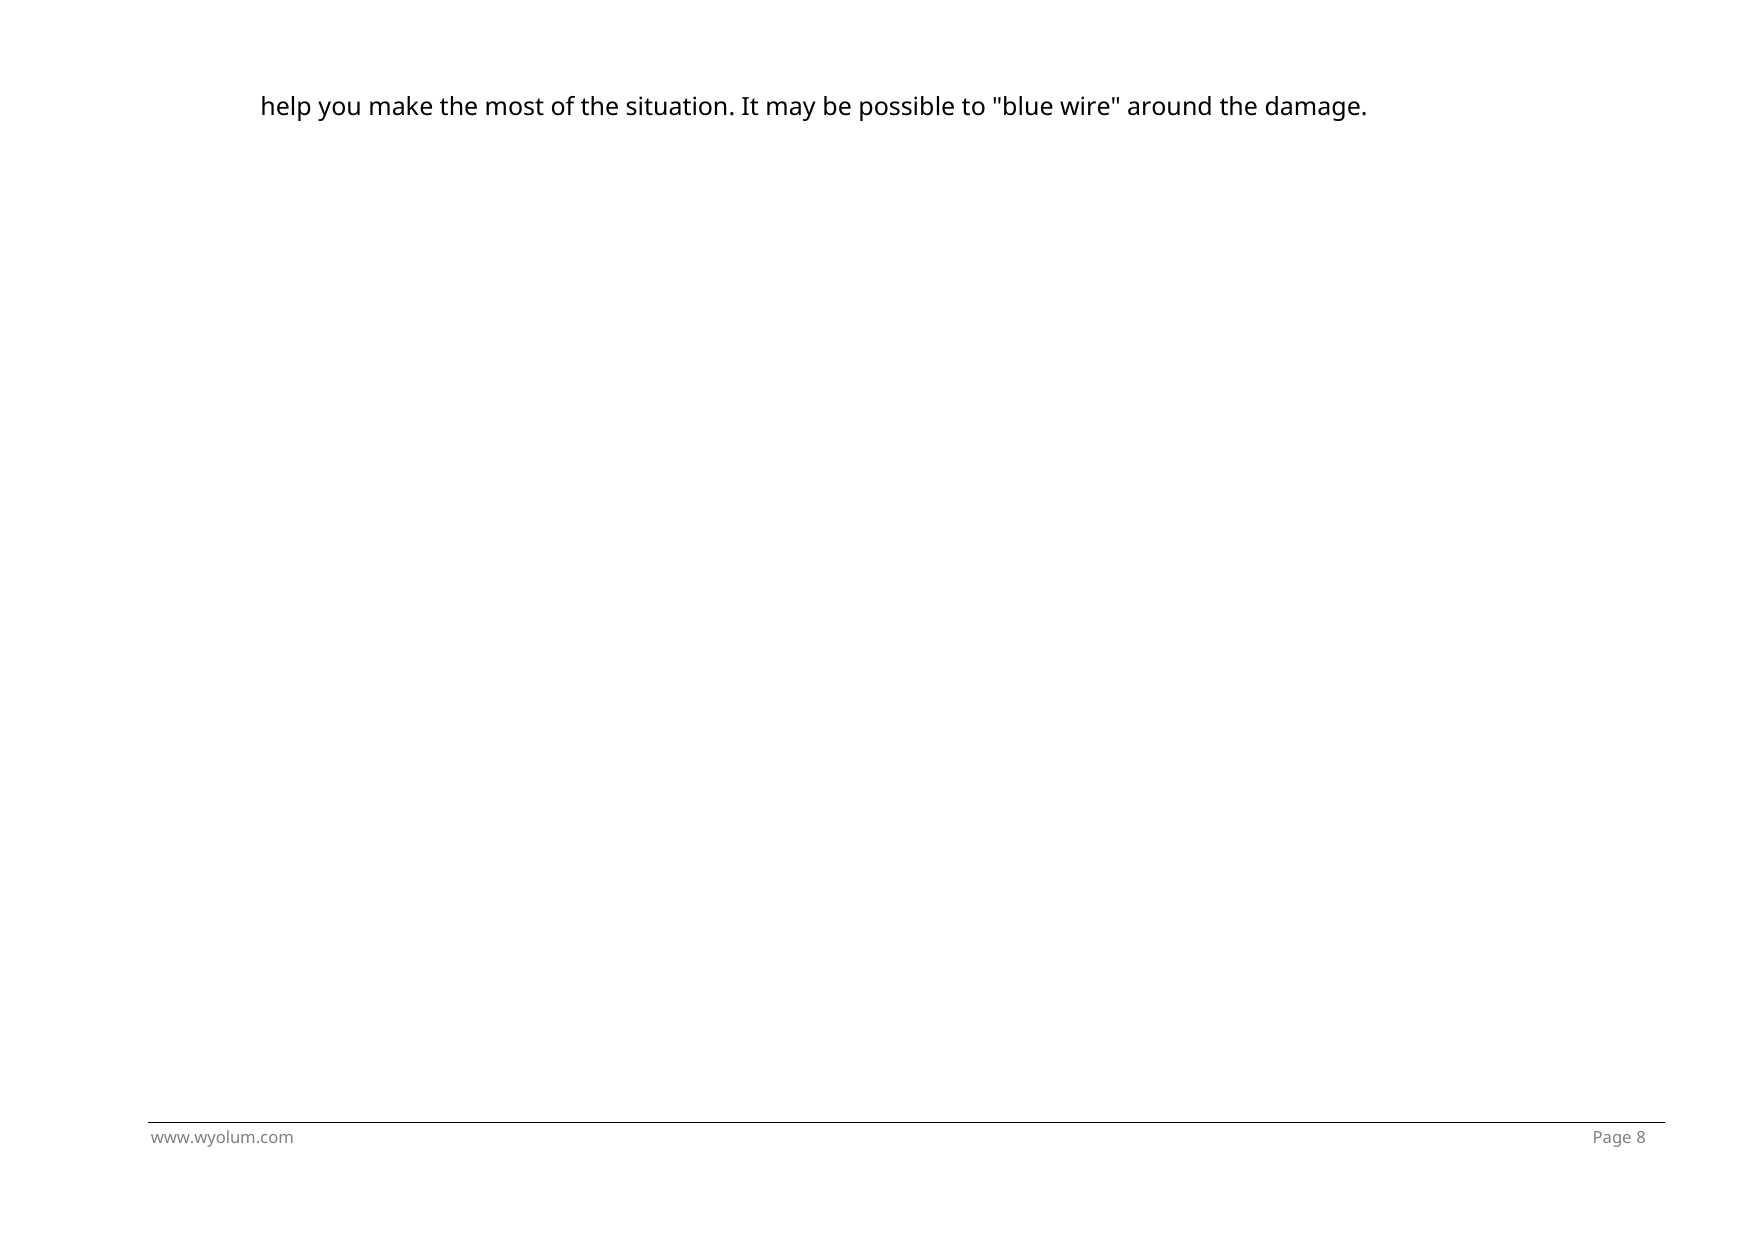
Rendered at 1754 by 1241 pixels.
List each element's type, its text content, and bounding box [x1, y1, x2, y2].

list help you make the most of the situation. It may be possible to "blue wire" around the damage. [223, 88, 1665, 122]
